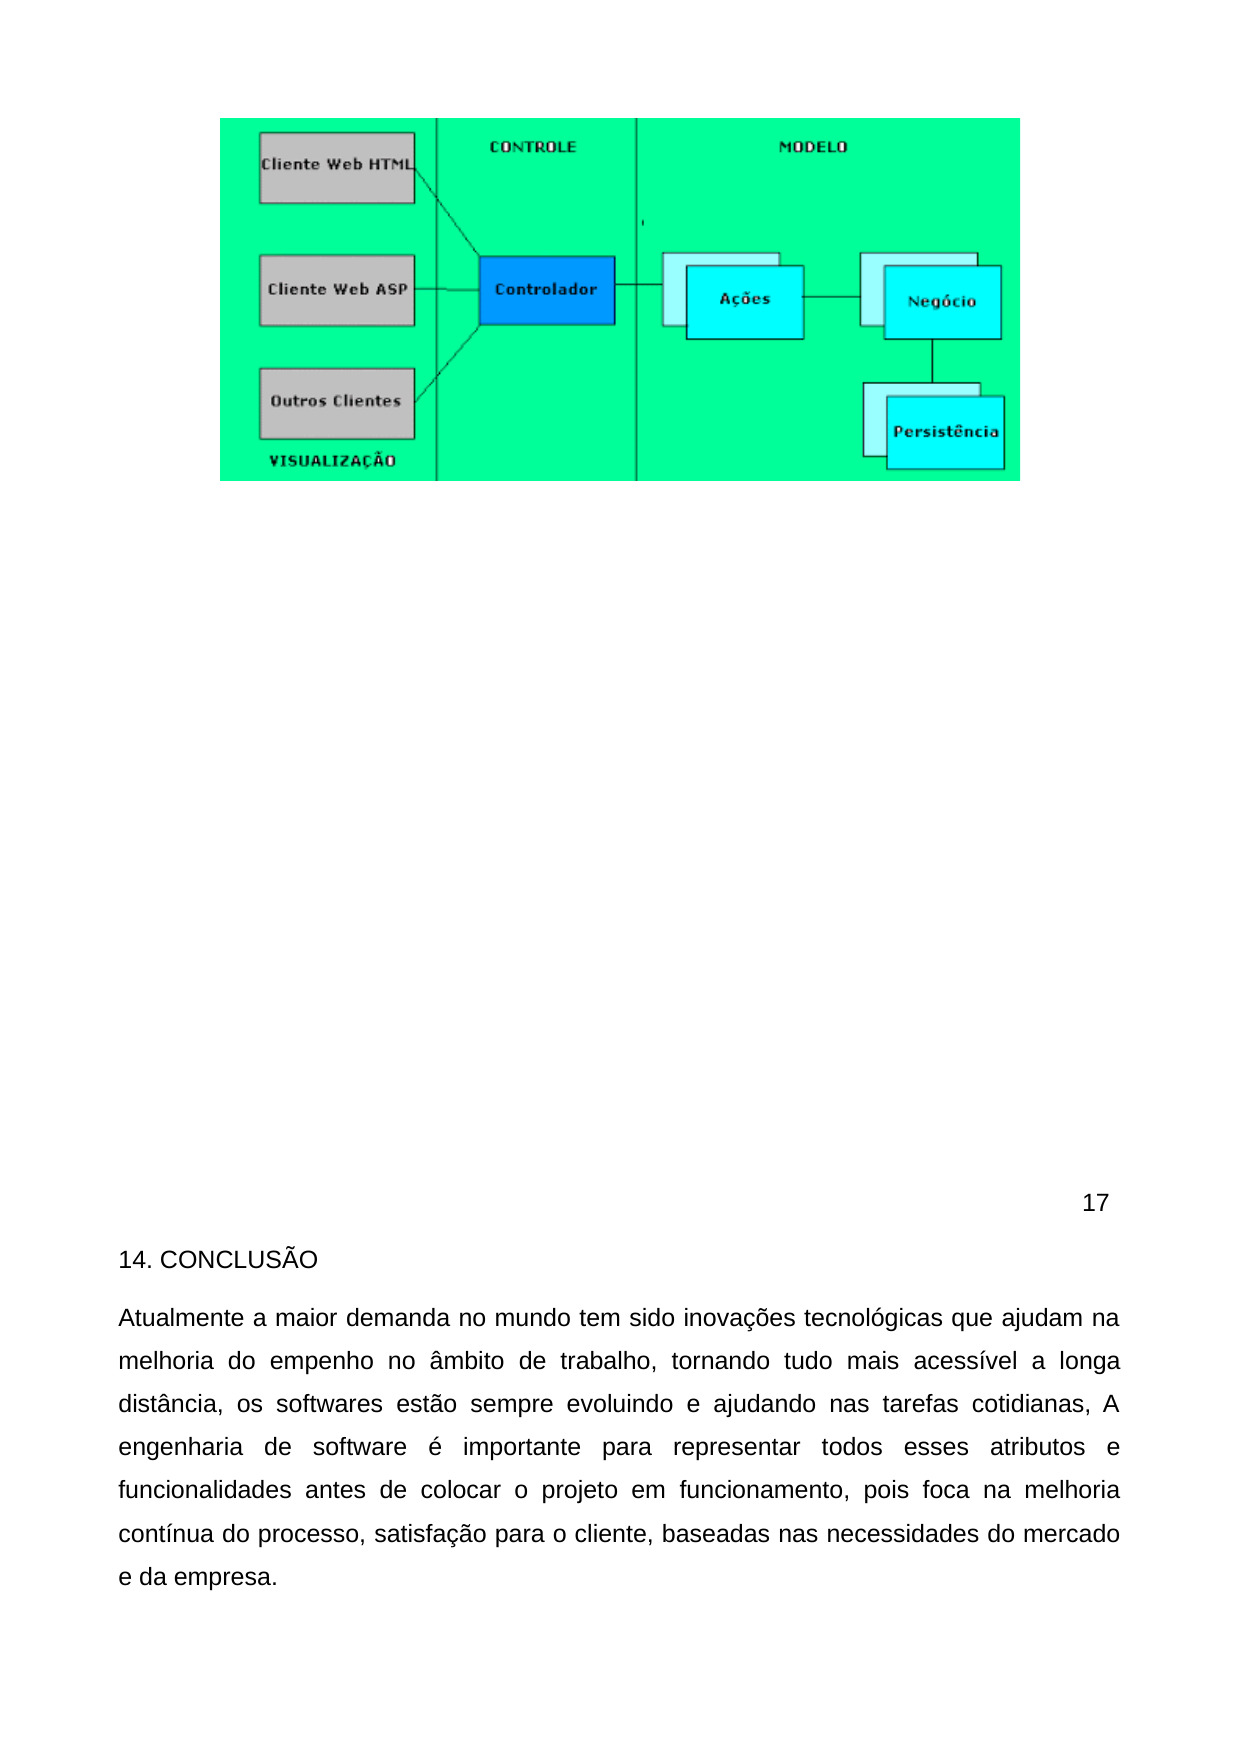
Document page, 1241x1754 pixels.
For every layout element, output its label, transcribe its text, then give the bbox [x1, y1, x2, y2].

picture [220, 118, 1020, 481]
text 17 [118, 1187, 1122, 1216]
text Atualmente a maior demanda no mundo tem sido inovações tecnológicas que ajudam na melhoria do empenho no âmbito de trabalho, tornando tudo mais acessível a longa distância, os softwares estão sempre evoluindo e ajudando nas tarefas cotidianas, A engenharia de software é importante para representar todos esses atributos e funcionalidades antes de colocar o projeto em funcionamento, pois foca na melhoria contínua do processo, satisfação para o cliente, baseadas nas necessidades do mercado e da empresa. [118, 1303, 1122, 1590]
text 14. CONCLUSÃO [118, 1245, 1122, 1274]
